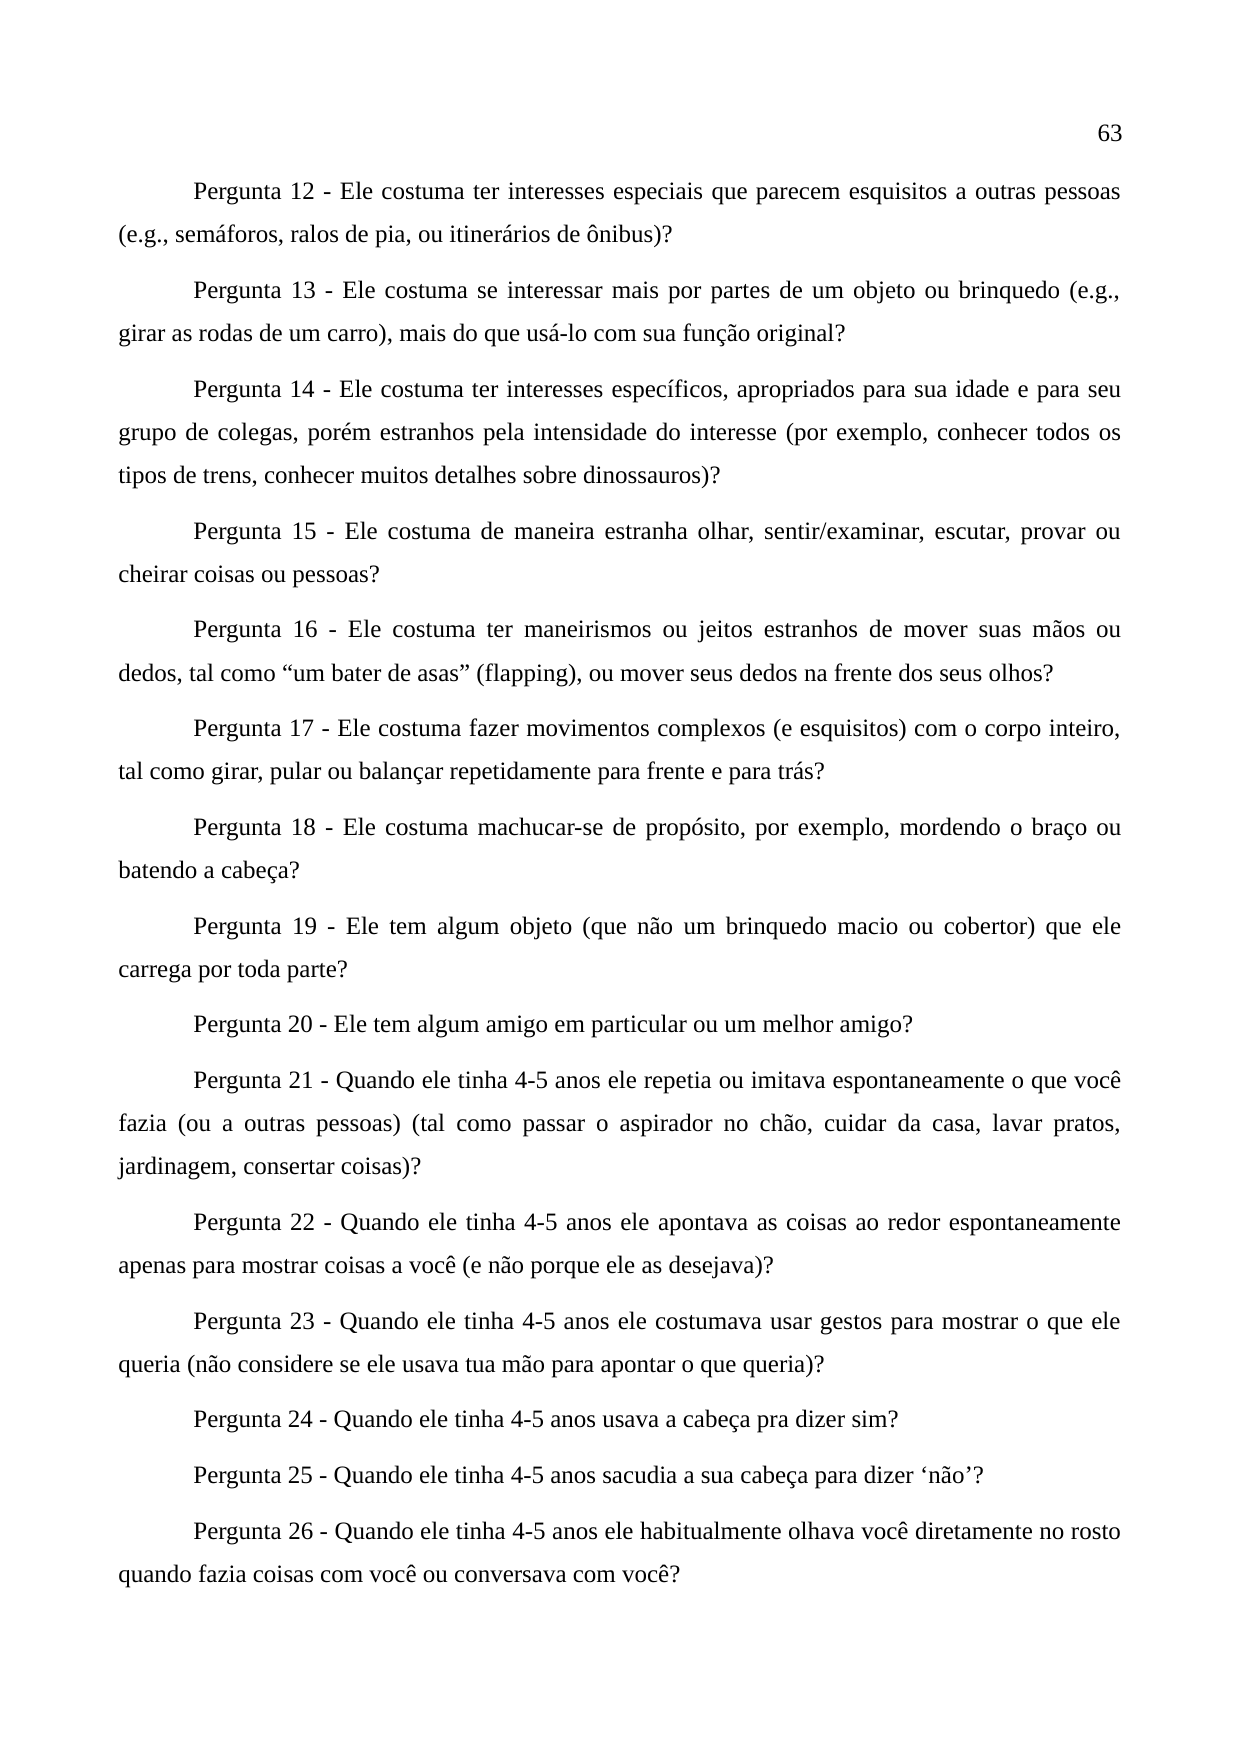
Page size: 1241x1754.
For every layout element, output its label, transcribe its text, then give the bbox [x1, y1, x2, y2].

text Pergunta 25 - Quando ele tinha 4-5 anos sacudia a sua cabeça para dizer ‘não’? [118, 1460, 1122, 1489]
text Pergunta 12 - Ele costuma ter interesses especiais que parecem esquisitos a outras pessoas (e.g., semáforos, ralos de pia, ou itinerários de ônibus)? [118, 176, 1122, 248]
text Pergunta 21 - Quando ele tinha 4-5 anos ele repetia ou imitava espontaneamente o que você fazia (ou a outras pessoas) (tal como passar o aspirador no chão, cuidar da casa, lavar pratos, jardinagem, consertar coisas)? [118, 1065, 1122, 1180]
text Pergunta 17 - Ele costuma fazer movimentos complexos (e esquisitos) com o corpo inteiro, tal como girar, pular ou balançar repetidamente para frente e para trás? [118, 713, 1122, 785]
text Pergunta 22 - Quando ele tinha 4-5 anos ele apontava as coisas ao redor espontaneamente apenas para mostrar coisas a você (e não porque ele as desejava)? [118, 1207, 1122, 1279]
text Pergunta 24 - Quando ele tinha 4-5 anos usava a cabeça pra dizer sim? [118, 1404, 1122, 1433]
text Pergunta 26 - Quando ele tinha 4-5 anos ele habitualmente olhava você diretamente no rosto quando fazia coisas com você ou conversava com você? [118, 1516, 1122, 1588]
text Pergunta 13 - Ele costuma se interessar mais por partes de um objeto ou brinquedo (e.g., girar as rodas de um carro), mais do que usá-lo com sua função original? [118, 275, 1122, 347]
text Pergunta 16 - Ele costuma ter maneirismos ou jeitos estranhos de mover suas mãos ou dedos, tal como “um bater de asas” (flapping), ou mover seus dedos na frente dos seus olhos? [118, 614, 1122, 686]
text Pergunta 19 - Ele tem algum objeto (que não um brinquedo macio ou cobertor) que ele carrega por toda parte? [118, 911, 1122, 983]
text Pergunta 20 - Ele tem algum amigo em particular ou um melhor amigo? [118, 1009, 1122, 1038]
text Pergunta 14 - Ele costuma ter interesses específicos, apropriados para sua idade e para seu grupo de colegas, porém estranhos pela intensidade do interesse (por exemplo, conhecer todos os tipos de trens, conhecer muitos detalhes sobre dinossauros)? [118, 374, 1122, 489]
text Pergunta 23 - Quando ele tinha 4-5 anos ele costumava usar gestos para mostrar o que ele queria (não considere se ele usava tua mão para apontar o que queria)? [118, 1306, 1122, 1378]
text Pergunta 15 - Ele costuma de maneira estranha olhar, sentir/examinar, escutar, provar ou cheirar coisas ou pessoas? [118, 516, 1122, 588]
text Pergunta 18 - Ele costuma machucar-se de propósito, por exemplo, mordendo o braço ou batendo a cabeça? [118, 812, 1122, 884]
